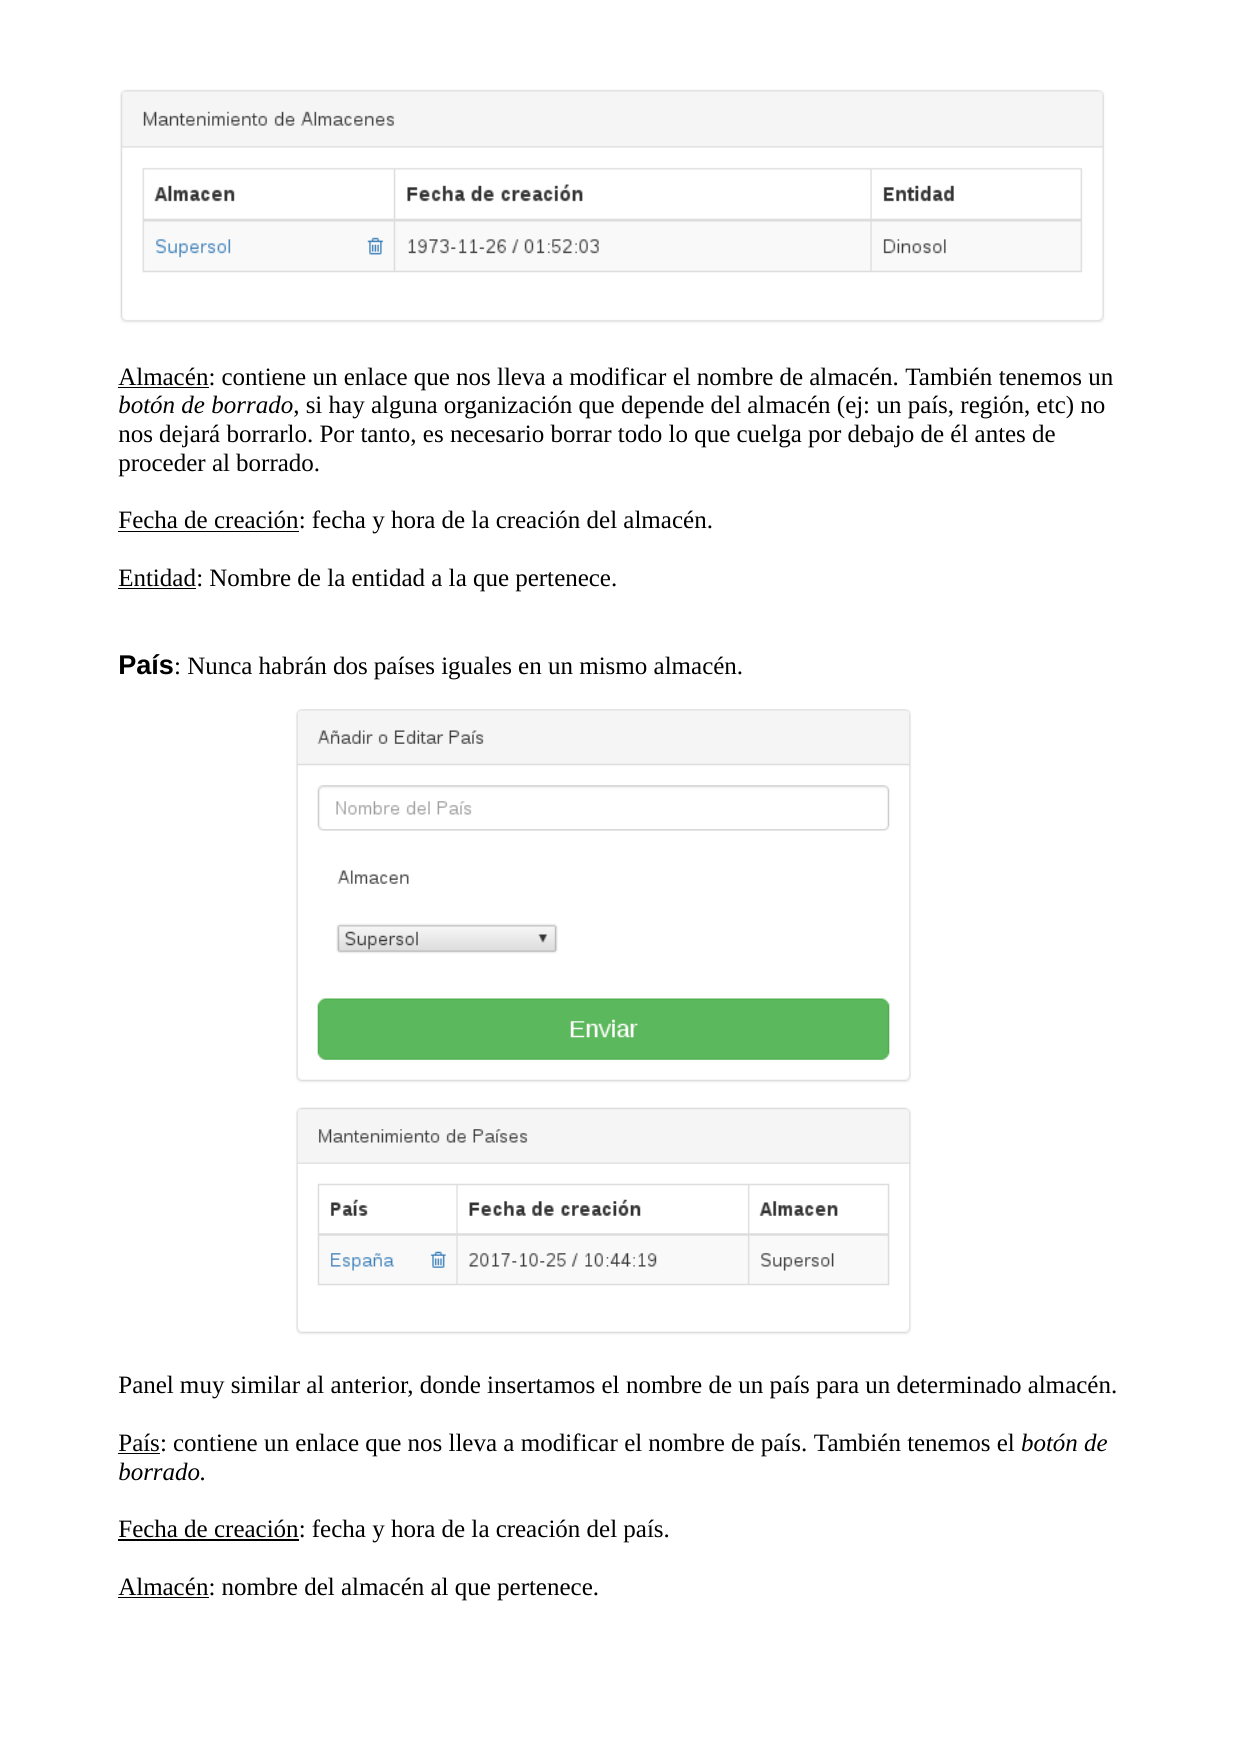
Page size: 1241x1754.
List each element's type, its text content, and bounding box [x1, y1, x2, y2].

text Almacén: nombre del almacén al que pertenece. [118, 1572, 1122, 1601]
text Panel muy similar al anterior, donde insertamos el nombre de un país para un determinado almacén. [118, 1371, 1122, 1399]
text Fecha de creación: fecha y hora de la creación del país. [118, 1514, 1122, 1543]
text País: contiene un enlace que nos lleva a modificar el nombre de país. También tenemos el botón de borrado. [118, 1428, 1122, 1486]
picture [286, 704, 920, 1340]
text Almacén: contiene un enlace que nos lleva a modificar el nombre de almacén. También tenemos un botón de borrado, si hay alguna organización que depende del almacén (ej: un país, región, etc) no nos dejará borrarlo. Por tanto, es necesario borrar todo lo que cuelga por debajo de él antes de proceder al borrado. [118, 362, 1122, 477]
picture [110, 82, 1115, 334]
text Fecha de creación: fecha y hora de la creación del almacén. [118, 506, 1122, 534]
text País: Nunca habrán dos países iguales en un mismo almacén. [118, 649, 1122, 681]
text Entidad: Nombre de la entidad a la que pertenece. [118, 563, 1122, 592]
